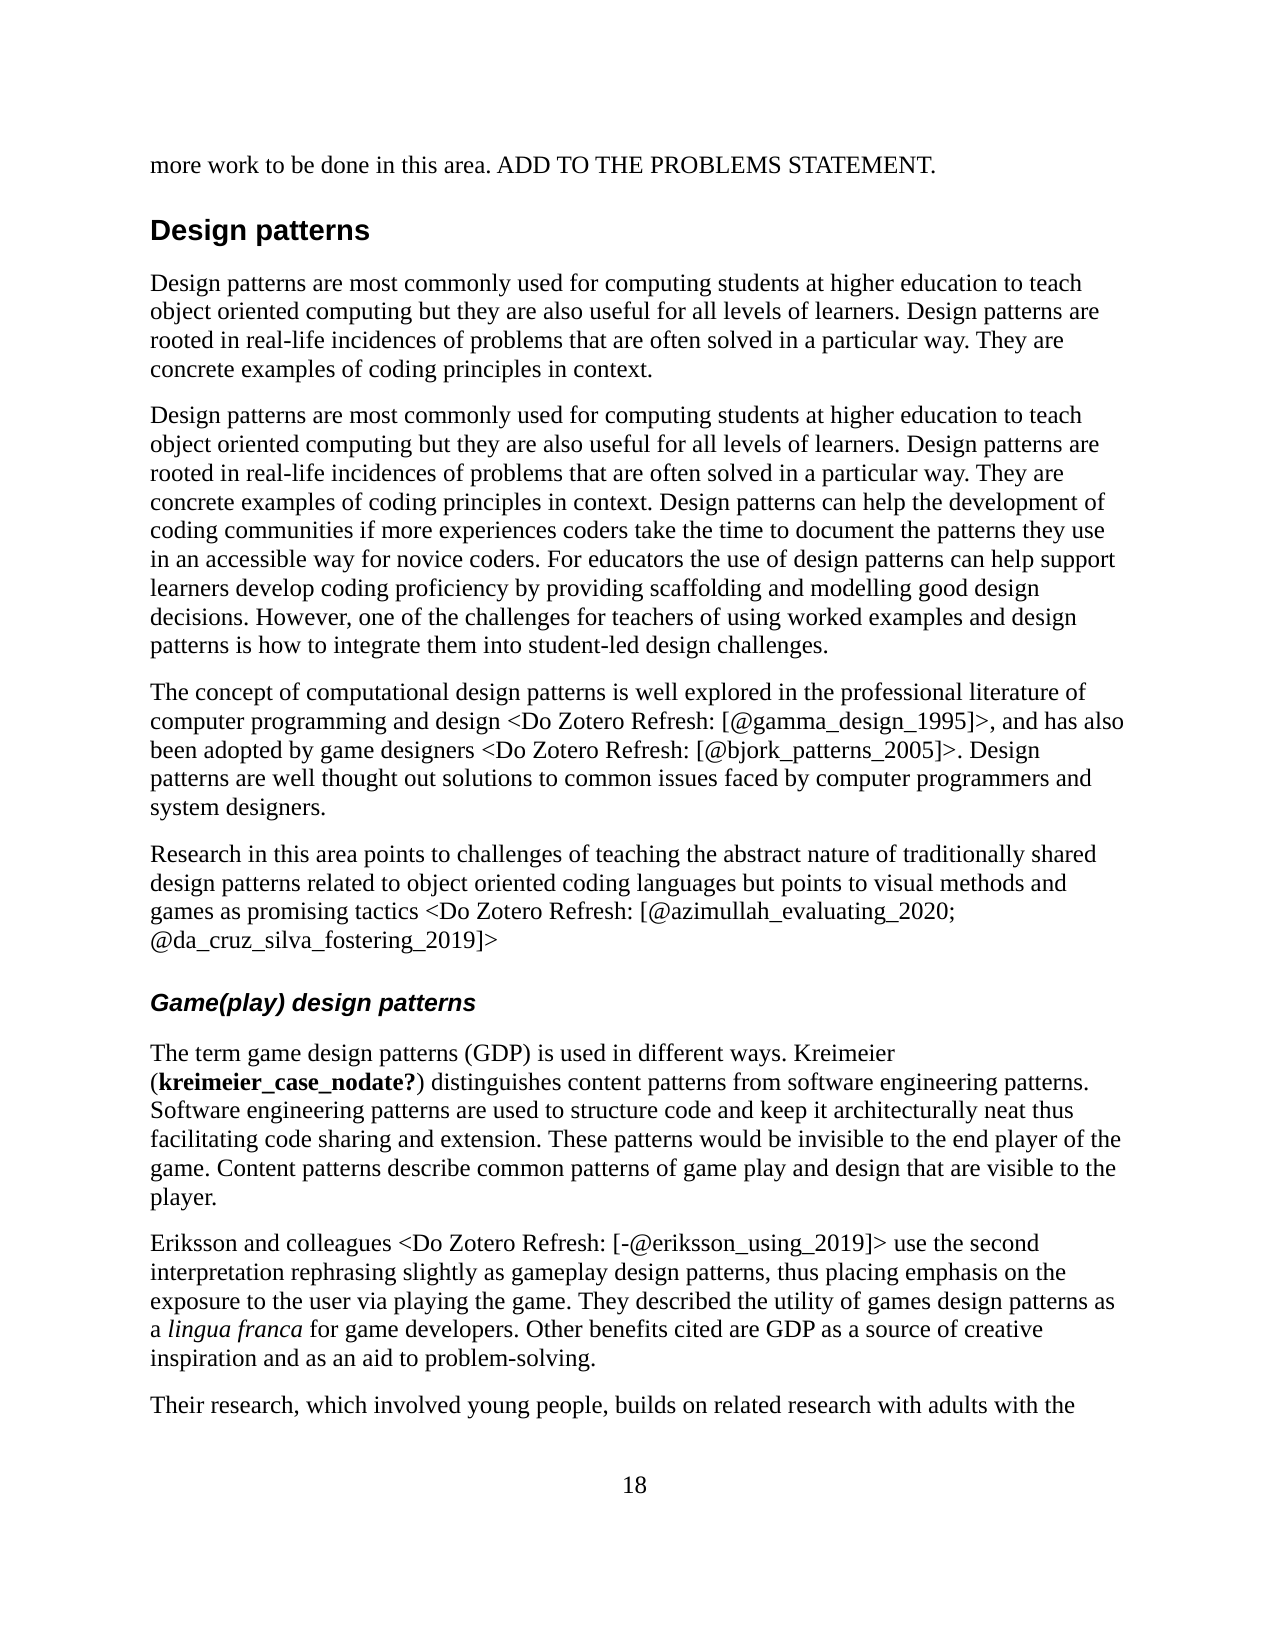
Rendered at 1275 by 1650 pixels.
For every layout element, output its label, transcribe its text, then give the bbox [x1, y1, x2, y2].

text Design patterns are most commonly used for computing students at higher education to teach object oriented computing but they are also useful for all levels of learners. Design patterns are rooted in real-life incidences of problems that are often solved in a particular way. They are concrete examples of coding principles in context. Design patterns can help the development of coding communities if more experiences coders take the time to document the patterns they use in an accessible way for novice coders. For educators the use of design patterns can help support learners develop coding proficiency by providing scaffolding and modelling good design decisions. However, one of the challenges for teachers of using worked examples and design patterns is how to integrate them into student-led design challenges. [150, 401, 1125, 659]
text Research in this area points to challenges of teaching the abstract nature of traditionally shared design patterns related to object oriented coding languages but points to visual methods and games as promising tactics <Do Zotero Refresh: [@azimullah_evaluating_2020; @da_cruz_silva_fostering_2019]> [150, 839, 1125, 954]
subtitle Design patterns [150, 213, 1125, 246]
text Their research, which involved young people, builds on related research with adults with the [150, 1390, 1125, 1419]
text Eriksson and colleagues <Do Zotero Refresh: [-@eriksson_using_2019]> use the second interpretation rephrasing slightly as gameplay design patterns, thus placing emphasis on the exposure to the user via playing the game. They described the utility of games design patterns as a lingua franca for game developers. Other benefits cited are GDP as a source of creative inspiration and as an aid to problem-solving. [150, 1228, 1125, 1372]
text The concept of computational design patterns is well explored in the professional literature of computer programming and design <Do Zotero Refresh: [@gamma_design_1995]>, and has also been adopted by game designers <Do Zotero Refresh: [@bjork_patterns_2005]>. Design patterns are well thought out solutions to common issues faced by computer programmers and system designers. [150, 677, 1125, 821]
text more work to be done in this area. ADD TO THE PROBLEMS STATEMENT. [150, 150, 1125, 179]
subtitle Game(play) design patterns [150, 988, 1125, 1016]
text Design patterns are most commonly used for computing students at higher education to teach object oriented computing but they are also useful for all levels of learners. Design patterns are rooted in real-life incidences of problems that are often solved in a particular way. They are concrete examples of coding principles in context. [150, 268, 1125, 383]
text The term game design patterns (GDP) is used in different ways. Kreimeier (kreimeier_case_nodate?) distinguishes content patterns from software engineering patterns. Software engineering patterns are used to structure code and keep it architecturally neat thus facilitating code sharing and extension. These patterns would be invisible to the end player of the game. Content patterns describe common patterns of game play and design that are visible to the player. [150, 1038, 1125, 1210]
